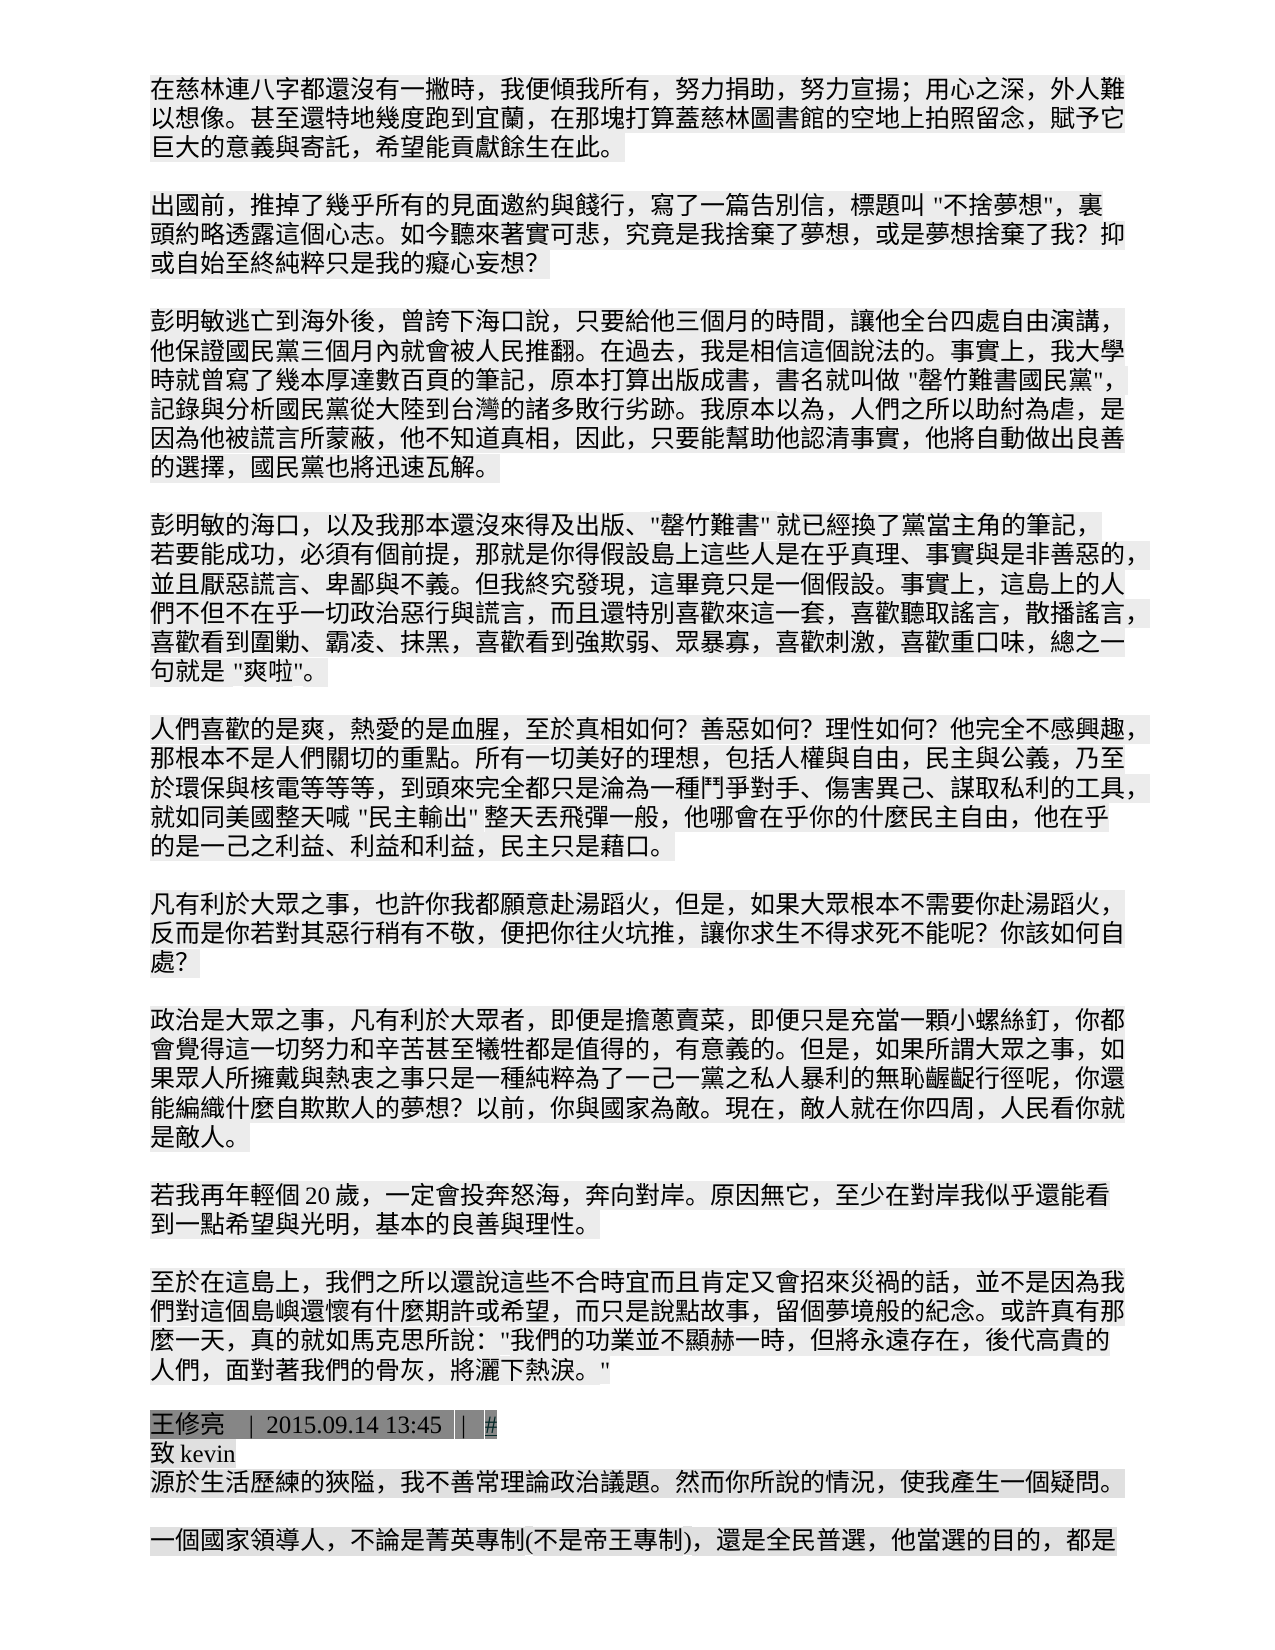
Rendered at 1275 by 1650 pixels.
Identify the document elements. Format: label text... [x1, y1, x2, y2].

text 致kevin 源於生活歷練的狹隘，我不善常理論政治議題。然而你所說的情況，使我產生一個疑問。 一個國家領導人，不論是菁英專制(不是帝王專制)，還是全民普選，他當選的目的，都是 [150, 1439, 1125, 1556]
text 王修亮 | 2015.09.14 13:45 | # [150, 1410, 1125, 1439]
text 不捨夢想？ 陳真 2015.09.15. 有些事，說到心裏的痛。 雖然早在1987-1988年就兩度想退出民進黨，但真正退黨是1994年的228這一天。創黨頭兩年，一些人慰留我，叫我別退黨，以免打擊士氣。1994年就沒人鳥我了，退不退黨純粹是我家的事。儘管退了黨，但在我1997年出國前，仍然偏綠 (雖然我的選票，除了陳定南之外，幾乎全數投給無黨籍或國民黨，因為綠的總是推出一些品性不端的混蛋乃至人渣級候選人)。 出國時，不少朋友說要給我餞行，但因羞於社交而大多拒絕，但我卻和工作單位裏的一位我所尊敬的心理師，在路邊小吃店吃了一頓告別飯。我沒想到，此去一別18年，從此就沒再見過面。出國後，她寫來一些信，我一封都沒有回，但我始終留意她的處境。 在那頓告別飯之中，她問我，為何想出國？以及將來回國後想做什麼？對於第一個問題我沒回答，因為我的答案恐怕太抽象了。我很難告訴她，我之所以想出國念書，純粹是因為想了解為何1等於1？為何世上總有些東西存在，而非空無一物？為何有了1，邏輯上就有了2, 有了3, 有了4, 有了5, 6, 7,8, 9, 10, 11....等等一整個數字系統？有沒有可能當我找到某個 "1"，原本隱而不宣的某個概念系統便能整個揭露？我終究很難跟她說，我之所以想出國念書是因為咱們現在桌上這隻茶杯，我想搞清楚為何我知道這是一隻茶杯；究竟是 "什麼" 東西，使得一切事物的存在成為可能？我想弄懂這個一切可能性的 "基礎"；如果沒有這樣一個基礎，哪來數學？哪來知識？哪來善惡對錯？ 至於第二個問題 "回國後打算做什麼？" 比較簡單，我告訴她我心裏真正的想法。這想法，除了林義雄之外，我幾乎不曾對其他人提起。答案就是我想辦一所大學。老師不用多，學生也不用多，有沒有文憑、教育部承不承認都無所謂；這學校希望能吸引那些真正把知識與思想當一回事的人。至於它能因此產生什麼現實作用我不知道，但我當時的確相信這樣一個可能性：如果我們真的了解真理，了解是非對錯與善惡價值，真理自動就會把人類帶到一個比較好的生活處境。 聽起來有點類似蘇格拉底以知識為基礎的道德觀。蘇格拉底相信：我們之所以會犯錯，是因為我們 "知道" 得還不夠多不夠深不夠正確。 也許是因為維根斯坦的關係，出國後沒兩年，我很快就不再相信蘇格拉底那樣一種以知識論為基礎的道德觀。當然，關於 "知識與道德" 或所謂 "道德知識論" (moral epistemology)的一切相關看法，純屬概念；也許抽象，也許艱深，但是，概念以外的實際狀況卻一點也不難。人類的生存困境，是因為我們知道得還不夠多不夠深入不夠徹底嗎？整個社會之所以是非顛倒，忠奸易位，豺狼當道，暴民橫行無阻，是因為我們還沒弄懂如何辨別基本是非對錯，因之無能辨識事實與謊言，從而不 "知道" 善惡價值故而胡作非為嗎？當然不是。人們並不是 "不知道"，而是根本 "不在乎"。 關於 "知道" 方面的事，或許可以從思想與知識中尋找藥方，但是，關於 "在乎" 方面的事呢？藥方顯然不存在知識與思想裏頭。政客之所以混蛋無恥，暴民之所以為所欲為橫行無阻，媒體之所以每天造謠抹黑挑撥族群仇恨，當然不是因為他們不懂得何者為真何者為假，何者為善何者為惡，而是因為他們根本不在乎。更可怕的是，在這島上，幾乎所有人也都不在乎。絕大部份人對這一切惡行根本無所謂，絲毫不在乎，甚至還很喜歡參與到這種 "熱鬧刺激" 的敗德行為中。 出國前夕，特地北上跟林義雄告別。他提到說，慈林文教基金會以後也許會成立學院或學校。我說，那麼，以後如果不嫌棄的話，我就來慈林任教。但我心裏想，如果慈林不辦學，我就來辦。當我還是個大學生，一年三百六十五天吃不到三天飽，甚至一度餓到不及四十公斤的皮包骨時，我都還是有辦法讓源源不絕的捐款和幾百名支持者自動湧入，創辦兒童人權組織。二、三十年後，我若來辦個小型學院或大學，找一塊地，募個十幾億，只要我肯開口，只要人們相信你是當真的，理應不是不可能。 這個理想，一直存放心中，只有極少數人知道，打算等到有一天真要付諸實行時再來對外說明。我確實從沒想到，這個所謂夢想或理想，很快就變成可笑至極的妄想。 就在我出國後不到兩年，差不多是1999年，我寫了 "給長老教會的一封公開信"，反對所謂 "愛台灣" 這樣一種壓制人心的法西斯氛圍的刻意操弄及族群挑撥。這封公開信立即挑起綠營群眾的抹黑騷擾醜化與攻擊，無所不用其極。更讓我訝異的是，差不多也就在那個時候，竟然連慈林的網站也出現抹黑我的大量文字，說我原來是國民黨長期派在黨外臥底的打手，如今露出真面目云云。 這些事，讓我心裏很沉重，因為破滅的不只是一種個人理想，更是對於人性、知識與道德等等諸多原始信念的一種價值崩盤。這就是我從它仍為0時就開始投注一切關注的慈林？就在我出國前，慈林還曾找我當講師，說想請我演講台灣文學。我說我不懂台灣文學，但我略懂得一點認知科學與大腦，何不就講個 "大腦與認知" 的題目？後來因為太忙，喬不出時間，演講故而做罷，但厚厚的一疊講義，至今都還留著。 原本熟悉的人事物，頓時感到陌生。這就是慈林？這就是我以後打算回去任教的機構？於是我寫了一封越洋掛號信給林義雄和方素敏，請他們以慈林董事長的身份向我道歉。林義雄和方素敏也確實來信道歉了，但在那之後，我們就不曾再有任何聯繫，沒想到1997年出國前夕的那一次見面，很可能就是我們此生的最後一面。 在慈林連八字都還沒有一撇時，我便傾我所有，努力捐助，努力宣揚；用心之深，外人難以想像。甚至還特地幾度跑到宜蘭，在那塊打算蓋慈林圖書館的空地上拍照留念，賦予它巨大的意義與寄託，希望能貢獻餘生在此。 出國前，推掉了幾乎所有的見面邀約與餞行，寫了一篇告別信，標題叫 "不捨夢想"，裏頭約略透露這個心志。如今聽來著實可悲，究竟是我捨棄了夢想，或是夢想捨棄了我？抑或自始至終純粹只是我的癡心妄想？ 彭明敏逃亡到海外後，曾誇下海口說，只要給他三個月的時間，讓他全台四處自由演講，他保證國民黨三個月內就會被人民推翻。在過去，我是相信這個說法的。事實上，我大學時就曾寫了幾本厚達數百頁的筆記，原本打算出版成書，書名就叫做 "罄竹難書國民黨"，記錄與分析國民黨從大陸到台灣的諸多敗行劣跡。我原本以為，人們之所以助紂為虐，是因為他被謊言所蒙蔽，他不知道真相，因此，只要能幫助他認清事實，他將自動做出良善的選擇，國民黨也將迅速瓦解。 彭明敏的海口，以及我那本還沒來得及出版、"罄竹難書" 就已經換了黨當主角的筆記，若要能成功，必須有個前提，那就是你得假設島上這些人是在乎真理、事實與是非善惡的，並且厭惡謊言、卑鄙與不義。但我終究發現，這畢竟只是一個假設。事實上，這島上的人們不但不在乎一切政治惡行與謊言，而且還特別喜歡來這一套，喜歡聽取謠言，散播謠言，喜歡看到圍勦、霸凌、抹黑，喜歡看到強欺弱、眾暴寡，喜歡刺激，喜歡重口味，總之一句就是 "爽啦"。 人們喜歡的是爽，熱愛的是血腥，至於真相如何？善惡如何？理性如何？他完全不感興趣，那根本不是人們關切的重點。所有一切美好的理想，包括人權與自由，民主與公義，乃至於環保與核電等等等，到頭來完全都只是淪為一種鬥爭對手、傷害異己、謀取私利的工具，就如同美國整天喊 "民主輸出" 整天丟飛彈一般，他哪會在乎你的什麼民主自由，他在乎的是一己之利益、利益和利益，民主只是藉口。 凡有利於大眾之事，也許你我都願意赴湯蹈火，但是，如果大眾根本不需要你赴湯蹈火，反而是你若對其惡行稍有不敬，便把你往火坑推，讓你求生不得求死不能呢？你該如何自處？ 政治是大眾之事，凡有利於大眾者，即便是擔蔥賣菜，即便只是充當一顆小螺絲釘，你都會覺得這一切努力和辛苦甚至犧牲都是值得的，有意義的。但是，如果所謂大眾之事，如果眾人所擁戴與熱衷之事只是一種純粹為了一己一黨之私人暴利的無恥齷齪行徑呢，你還能編織什麼自欺欺人的夢想？以前，你與國家為敵。現在，敵人就在你四周，人民看你就是敵人。 若我再年輕個20歲，一定會投奔怒海，奔向對岸。原因無它，至少在對岸我似乎還能看到一點希望與光明，基本的良善與理性。 至於在這島上，我們之所以還說這些不合時宜而且肯定又會招來災禍的話，並不是因為我們對這個島嶼還懷有什麼期許或希望，而只是說點故事，留個夢境般的紀念。或許真有那麼一天，真的就如馬克思所說："我們的功業並不顯赫一時，但將永遠存在，後代高貴的人們，面對著我們的骨灰，將灑下熱淚。" [150, 75, 1125, 1385]
